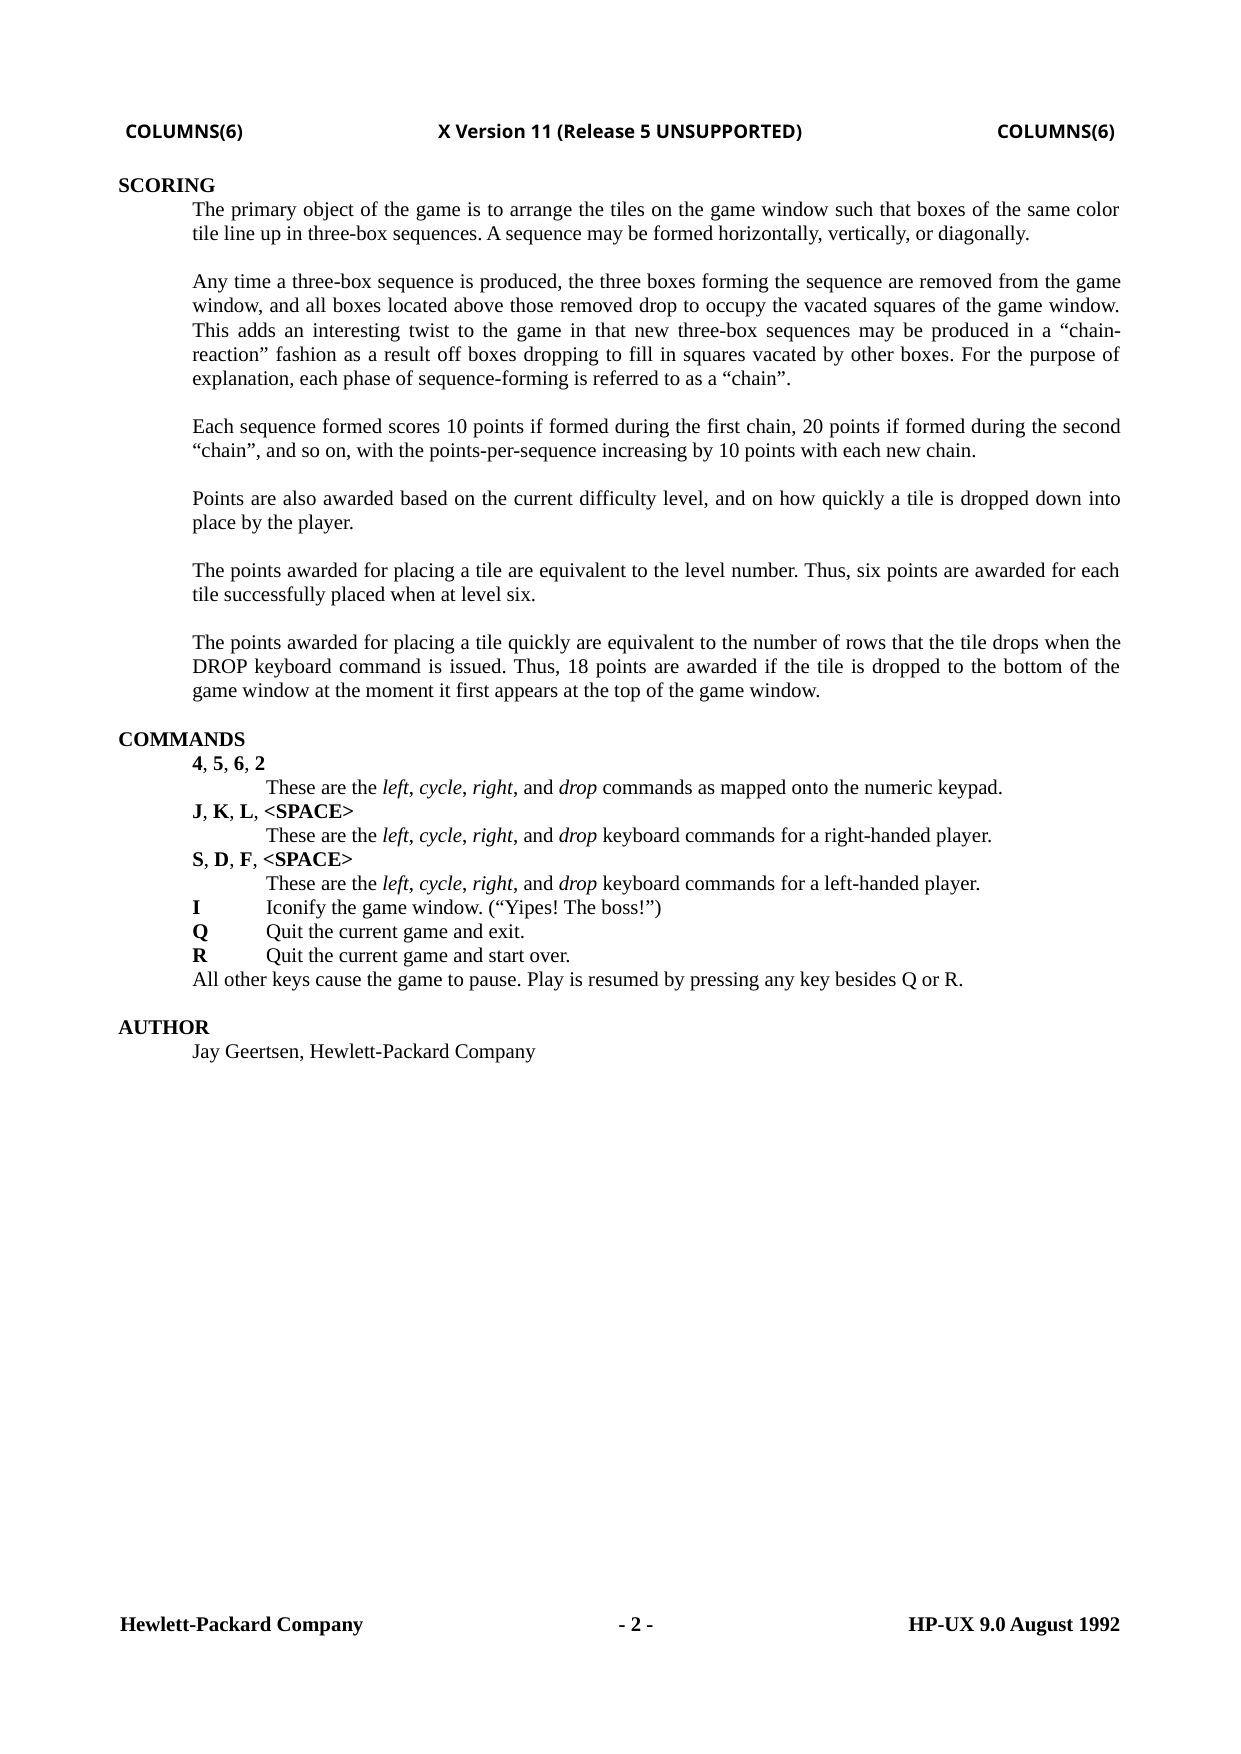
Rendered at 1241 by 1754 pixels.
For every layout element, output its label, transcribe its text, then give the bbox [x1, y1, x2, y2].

text These are the left, cycle, right, and drop keyboard commands for a left-handed player. [192, 871, 1122, 895]
text Points are also awarded based on the current difficulty level, and on how quickly a tile is dropped down into place by the player. [192, 486, 1122, 534]
text 4, 5, 6, 2 [192, 751, 1122, 775]
text I Iconify the game window. (“Yipes! The boss!”) [192, 895, 1122, 919]
text Jay Geertsen, Hewlett-Packard Company [192, 1039, 1122, 1063]
text AUTHOR [118, 1015, 1122, 1039]
text J, K, L, <SPACE> [192, 799, 1122, 823]
text All other keys cause the game to pause. Play is resumed by pressing any key besides Q or R. [192, 967, 1122, 991]
text Any time a three-box sequence is produced, the three boxes forming the sequence are removed from the game window, and all boxes located above those removed drop to occupy the vacated squares of the game window. This adds an interesting twist to the game in that new three-box sequences may be produced in a “chain-reaction” fashion as a result off boxes dropping to fill in squares vacated by other boxes. For the purpose of explanation, each phase of sequence-forming is referred to as a “chain”. [192, 269, 1122, 390]
text COMMANDS [118, 727, 1122, 751]
text These are the left, cycle, right, and drop commands as mapped onto the numeric keypad. [192, 775, 1122, 799]
text Each sequence formed scores 10 points if formed during the first chain, 20 points if formed during the second “chain”, and so on, with the points-per-sequence increasing by 10 points with each new chain. [192, 414, 1122, 462]
text Q Quit the current game and exit. [192, 919, 1122, 943]
text The points awarded for placing a tile quickly are equivalent to the number of rows that the tile drops when the DROP keyboard command is issued. Thus, 18 points are awarded if the tile is dropped to the bottom of the game window at the moment it first appears at the top of the game window. [192, 630, 1122, 702]
text The points awarded for placing a tile are equivalent to the level number. Thus, six points are awarded for each tile successfully placed when at level six. [192, 558, 1122, 606]
text The primary object of the game is to arrange the tiles on the game window such that boxes of the same color tile line up in three-box sequences. A sequence may be formed horizontally, vertically, or diagonally. [192, 197, 1122, 245]
text S, D, F, <SPACE> [192, 847, 1122, 871]
text SCORING [118, 173, 1122, 197]
text R Quit the current game and start over. [192, 943, 1122, 967]
text These are the left, cycle, right, and drop keyboard commands for a right-handed player. [192, 823, 1122, 847]
